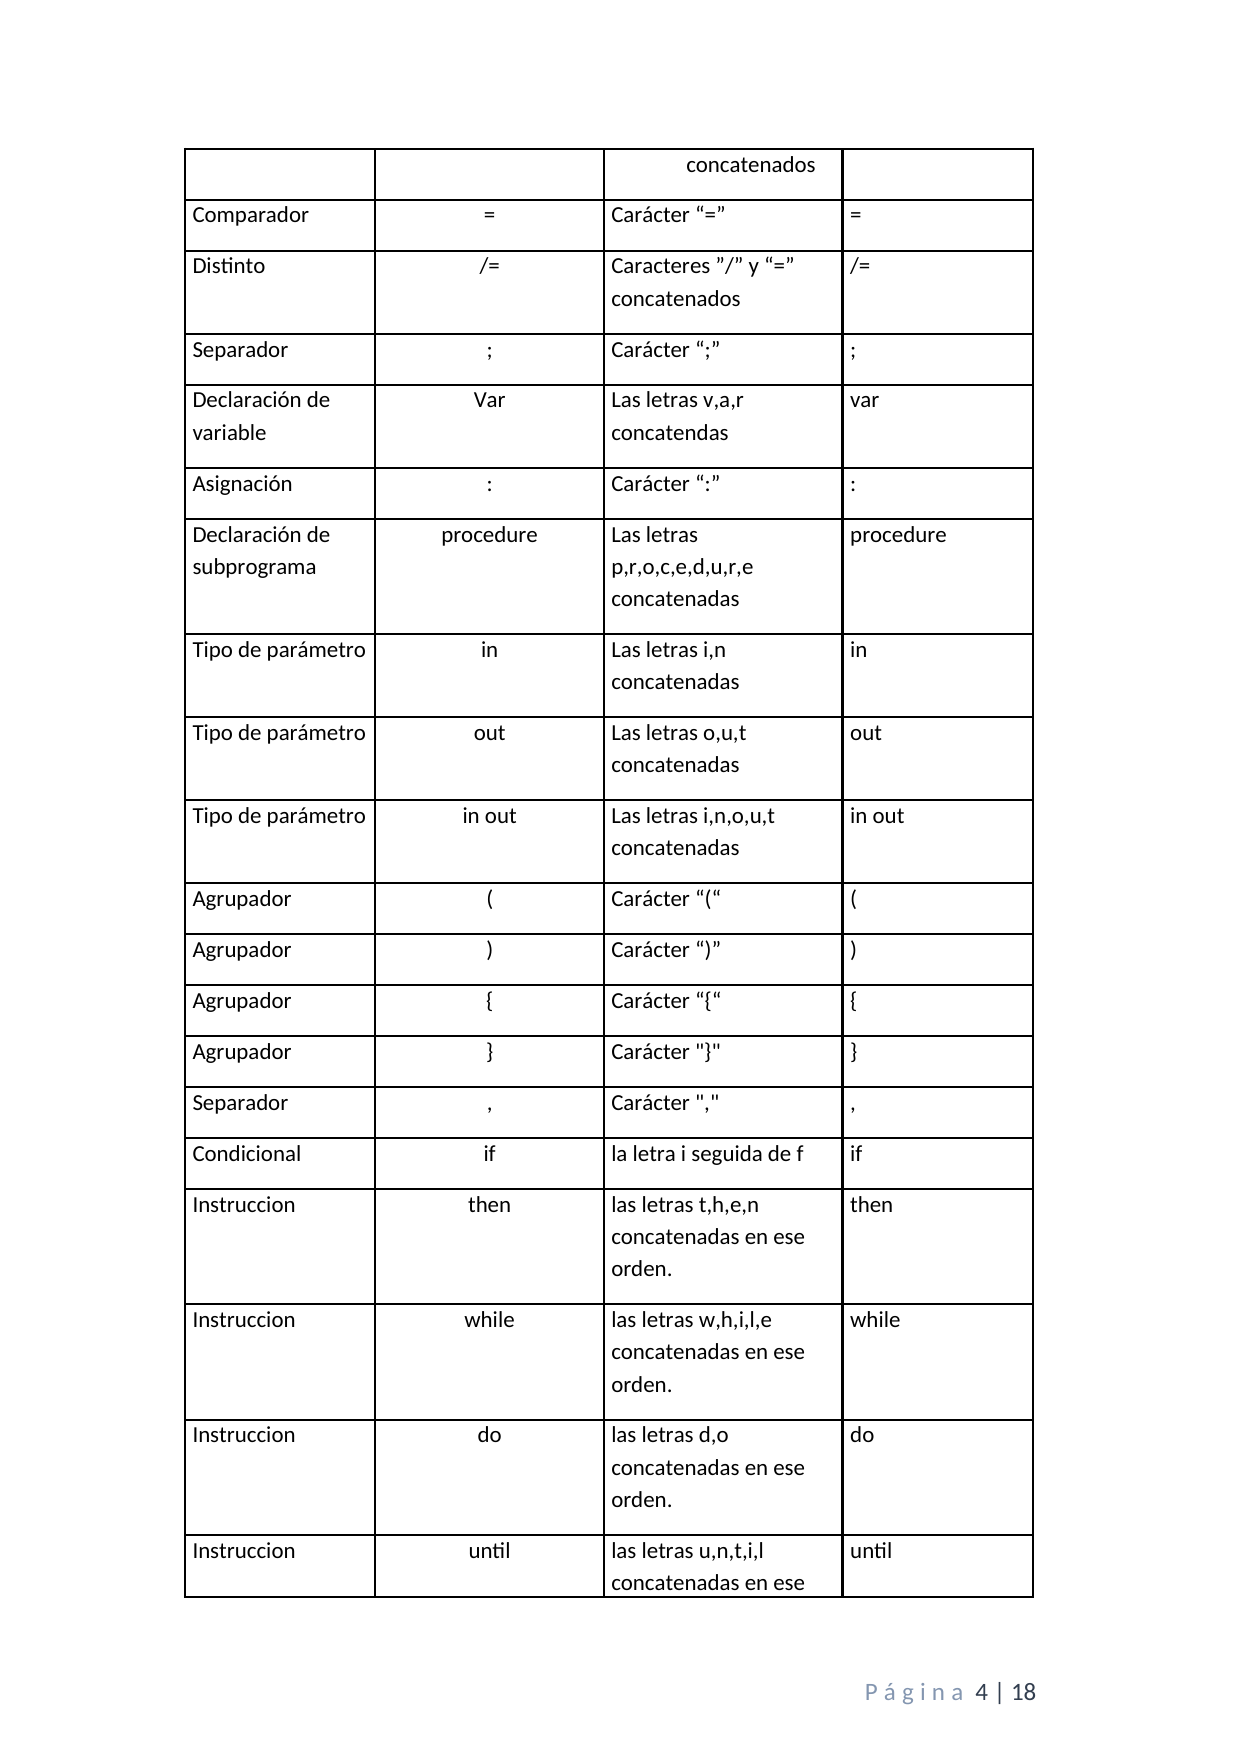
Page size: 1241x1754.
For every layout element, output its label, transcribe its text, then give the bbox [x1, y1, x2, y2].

table_cell Las letras p,r,o,c,e,d,u,r,e concatenadas [605, 520, 841, 633]
table_cell if [376, 1139, 603, 1188]
table_cell Agrupador [186, 986, 374, 1035]
table_cell Instruccion [186, 1536, 374, 1596]
table_cell ; [376, 335, 603, 383]
table_cell Condicional [186, 1139, 374, 1188]
table_cell Instruccion [186, 1190, 374, 1303]
table_cell Comparador [186, 201, 374, 249]
table_cell Separador [186, 335, 374, 383]
table_cell Las letras o,u,t concatenadas [605, 718, 841, 799]
table_cell /= [844, 252, 1032, 333]
table_cell } [844, 1037, 1032, 1086]
table_cell : [376, 469, 603, 518]
table_cell Caracteres ”/” y “=” concatenados [605, 252, 841, 333]
table_cell Agrupador [186, 1037, 374, 1086]
table_cell ) [844, 935, 1032, 984]
table_cell in [376, 635, 603, 716]
table_cell Carácter “(“ [605, 884, 841, 933]
table_cell in out [376, 801, 603, 882]
table_cell Distinto [186, 252, 374, 333]
table_cell do [844, 1421, 1032, 1534]
table_cell } [376, 1037, 603, 1086]
table_cell Var [376, 386, 603, 467]
table_cell procedure [376, 520, 603, 633]
table_cell ( [376, 884, 603, 933]
table_cell la letra i seguida de f [605, 1139, 841, 1188]
table_cell las letras d,o concatenadas en ese orden. [605, 1421, 841, 1534]
table_cell las letras t,h,e,n concatenadas en ese orden. [605, 1190, 841, 1303]
table_cell ; [844, 335, 1032, 383]
table_cell ( [844, 884, 1032, 933]
table_cell , [376, 1088, 603, 1137]
table_cell Declaración de subprograma [186, 520, 374, 633]
table_cell Asignación [186, 469, 374, 518]
table_cell Carácter “)” [605, 935, 841, 984]
table_cell concatenados [605, 150, 841, 198]
table_cell do [376, 1421, 603, 1534]
table_cell { [844, 986, 1032, 1035]
table_cell Las letras v,a,r concatendas [605, 386, 841, 467]
table_cell Instruccion [186, 1421, 374, 1534]
table_cell until [844, 1536, 1032, 1596]
table_cell = [376, 201, 603, 249]
table_cell while [844, 1305, 1032, 1418]
table_cell then [376, 1190, 603, 1303]
table_cell out [844, 718, 1032, 799]
table_cell , [844, 1088, 1032, 1137]
table_cell in [844, 635, 1032, 716]
table_cell Las letras i,n concatenadas [605, 635, 841, 716]
table_cell Carácter “{“ [605, 986, 841, 1035]
table_cell out [376, 718, 603, 799]
table_cell var [844, 386, 1032, 467]
table_cell until [376, 1536, 603, 1596]
table_cell las letras u,n,t,i,l concatenadas en ese [605, 1536, 841, 1596]
table_cell [186, 150, 374, 198]
table_cell ) [376, 935, 603, 984]
table_cell : [844, 469, 1032, 518]
table_cell then [844, 1190, 1032, 1303]
table_cell in out [844, 801, 1032, 882]
table_cell { [376, 986, 603, 1035]
table_cell Agrupador [186, 884, 374, 933]
table_cell Carácter "}" [605, 1037, 841, 1086]
table_cell Carácter "," [605, 1088, 841, 1137]
table_cell Instruccion [186, 1305, 374, 1418]
table_cell Carácter “;” [605, 335, 841, 383]
table_cell Agrupador [186, 935, 374, 984]
table_cell las letras w,h,i,l,e concatenadas en ese orden. [605, 1305, 841, 1418]
table_cell Tipo de parámetro [186, 718, 374, 799]
table_cell /= [376, 252, 603, 333]
table_cell Tipo de parámetro [186, 801, 374, 882]
table_cell Separador [186, 1088, 374, 1137]
table_cell procedure [844, 520, 1032, 633]
table_cell Las letras i,n,o,u,t concatenadas [605, 801, 841, 882]
table_cell [844, 150, 1032, 198]
table_cell while [376, 1305, 603, 1418]
table_cell [376, 150, 603, 198]
table_cell Tipo de parámetro [186, 635, 374, 716]
table_cell Declaración de variable [186, 386, 374, 467]
table_cell = [844, 201, 1032, 249]
table_cell if [844, 1139, 1032, 1188]
table_cell Carácter “:” [605, 469, 841, 518]
table_cell Carácter “=” [605, 201, 841, 249]
